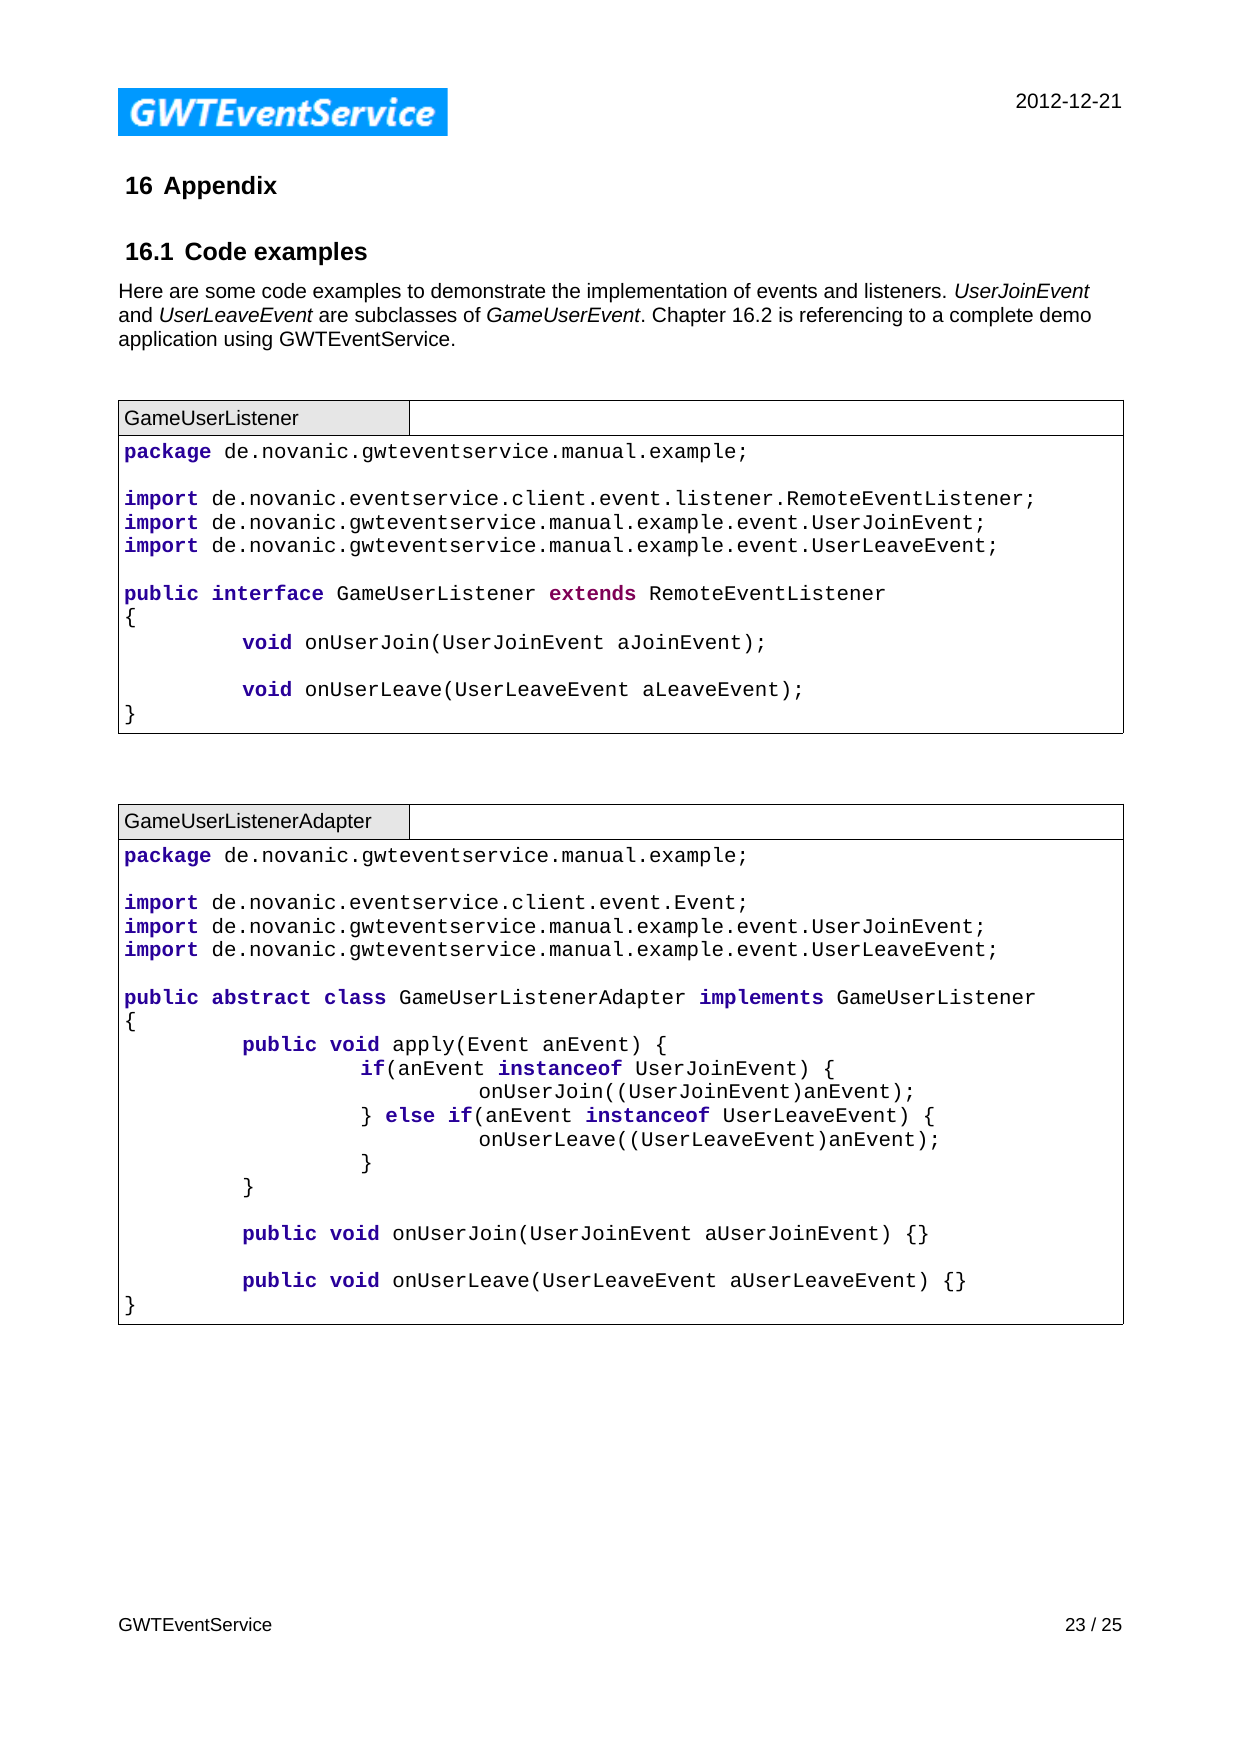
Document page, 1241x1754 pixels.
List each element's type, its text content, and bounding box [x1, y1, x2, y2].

table_header [410, 805, 1123, 839]
table_header GameUserListener [119, 401, 409, 435]
text Here are some code examples to demonstrate the implementation of events and listeners. UserJoinEvent and UserLeaveEvent are subclasses of GameUserEvent. Chapter 16.2 is referencing to a complete demo application using GWTEventService. [118, 279, 1122, 351]
table_cell package de.novanic.gwteventservice.manual.example; import de.novanic.eventservice.client.event.Event; import de.novanic.gwteventservice.manual.example.event.UserJoinEvent; import de.novanic.gwteventservice.manual.example.event.UserLeaveEvent; public abstract class GameUserListenerAdapter implements GameUserListener { public void apply(Event anEvent) { if(anEvent instanceof UserJoinEvent) { onUserJoin((UserJoinEvent)anEvent); } else if(anEvent instanceof UserLeaveEvent) { onUserLeave((UserLeaveEvent)anEvent); } } public void onUserJoin(UserJoinEvent aUserJoinEvent) {} public void onUserLeave(UserLeaveEvent aUserLeaveEvent) {} } [119, 840, 1123, 1324]
subtitle Appendix [118, 171, 1122, 200]
picture [118, 88, 448, 136]
table_cell package de.novanic.gwteventservice.manual.example; import de.novanic.eventservice.client.event.listener.RemoteEventListener; import de.novanic.gwteventservice.manual.example.event.UserJoinEvent; import de.novanic.gwteventservice.manual.example.event.UserLeaveEvent; public interface GameUserListener extends RemoteEventListener { void onUserJoin(UserJoinEvent aJoinEvent); void onUserLeave(UserLeaveEvent aLeaveEvent); } [119, 436, 1123, 733]
table_header GameUserListenerAdapter [119, 805, 409, 839]
subtitle Code examples [118, 237, 1122, 266]
table_header [410, 401, 1123, 435]
